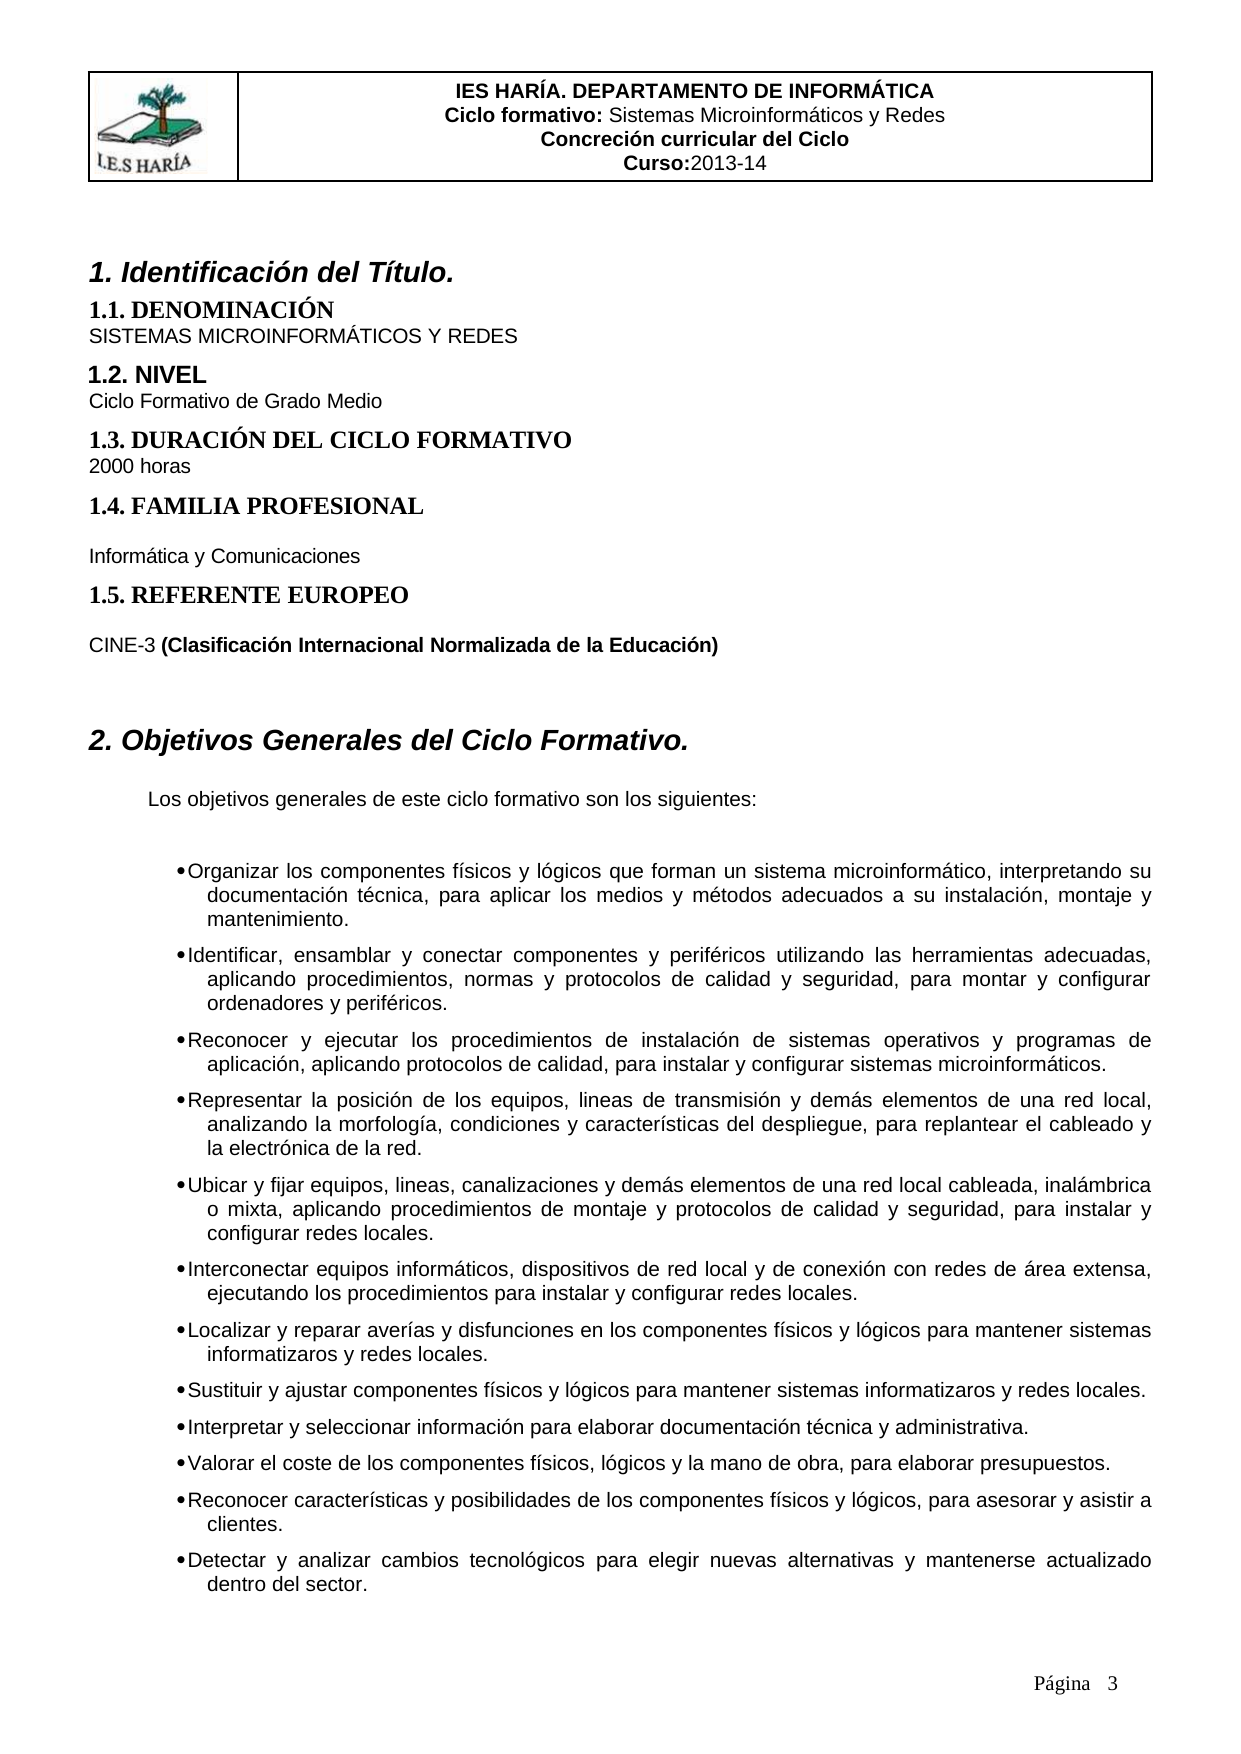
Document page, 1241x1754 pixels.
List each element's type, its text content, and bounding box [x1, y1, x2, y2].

text Informática y Comunicaciones [89, 543, 1152, 567]
text CINE-3 (Clasificación Internacional Normalizada de la Educación) [89, 633, 1152, 657]
picture [94, 78, 208, 174]
list Identificar, ensamblar y conectar componentes y periféricos utilizando las herramientas adecuadas, aplicando procedimientos, normas y protocolos de calidad y seguridad, para montar y configurar ordenadores y periféricos. [177, 943, 1152, 1015]
list Sustituir y ajustar componentes físicos y lógicos para mantener sistemas informatizaros y redes locales. [177, 1378, 1152, 1402]
subtitle 1.3. DURACIÓN DEL CICLO FORMATIVO [89, 426, 1152, 454]
list Representar la posición de los equipos, lineas de transmisión y demás elementos de una red local, analizando la morfología, condiciones y características del despliegue, para replantear el cableado y la electrónica de la red. [177, 1088, 1152, 1160]
list Reconocer y ejecutar los procedimientos de instalación de sistemas operativos y programas de aplicación, aplicando protocolos de calidad, para instalar y configurar sistemas microinformáticos. [177, 1027, 1152, 1075]
subtitle 2. Objetivos Generales del Ciclo Formativo. [89, 723, 1152, 756]
subtitle 1.4. FAMILIA PROFESIONAL [89, 491, 1152, 519]
list Interpretar y seleccionar información para elaborar documentación técnica y administrativa. [177, 1414, 1152, 1438]
list Reconocer características y posibilidades de los componentes físicos y lógicos, para asesorar y asistir a clientes. [177, 1488, 1152, 1536]
subtitle 1.1. DENOMINACIÓN [89, 295, 1152, 324]
text Ciclo Formativo de Grado Medio [89, 389, 1152, 413]
list Valorar el coste de los componentes físicos, lógicos y la mano de obra, para elaborar presupuestos. [177, 1451, 1152, 1475]
list Organizar los componentes físicos y lógicos que forman un sistema microinformático, interpretando su documentación técnica, para aplicar los medios y métodos adecuados a su instalación, montaje y mantenimiento. [177, 858, 1152, 930]
subtitle 1. Identificación del Título. [89, 255, 1152, 289]
list Localizar y reparar averías y disfunciones en los componentes físicos y lógicos para mantener sistemas informatizaros y redes locales. [177, 1317, 1152, 1365]
subtitle 1.5. REFERENTE EUROPEO [89, 580, 1152, 609]
text Los objetivos generales de este ciclo formativo son los siguientes: [148, 787, 1152, 811]
list Interconectar equipos informáticos, dispositivos de red local y de conexión con redes de área extensa, ejecutando los procedimientos para instalar y configurar redes locales. [177, 1257, 1152, 1305]
text SISTEMAS MICROINFORMÁTICOS Y REDES [89, 324, 1152, 348]
list Detectar y analizar cambios tecnológicos para elegir nuevas alternativas y mantenerse actualizado dentro del sector. [177, 1548, 1152, 1596]
text 2000 horas [89, 454, 1152, 478]
subtitle 1.2. NIVEL [87, 360, 1152, 389]
list Ubicar y fijar equipos, lineas, canalizaciones y demás elementos de una red local cableada, inalámbrica o mixta, aplicando procedimientos de montaje y protocolos de calidad y seguridad, para instalar y configurar redes locales. [177, 1172, 1152, 1244]
